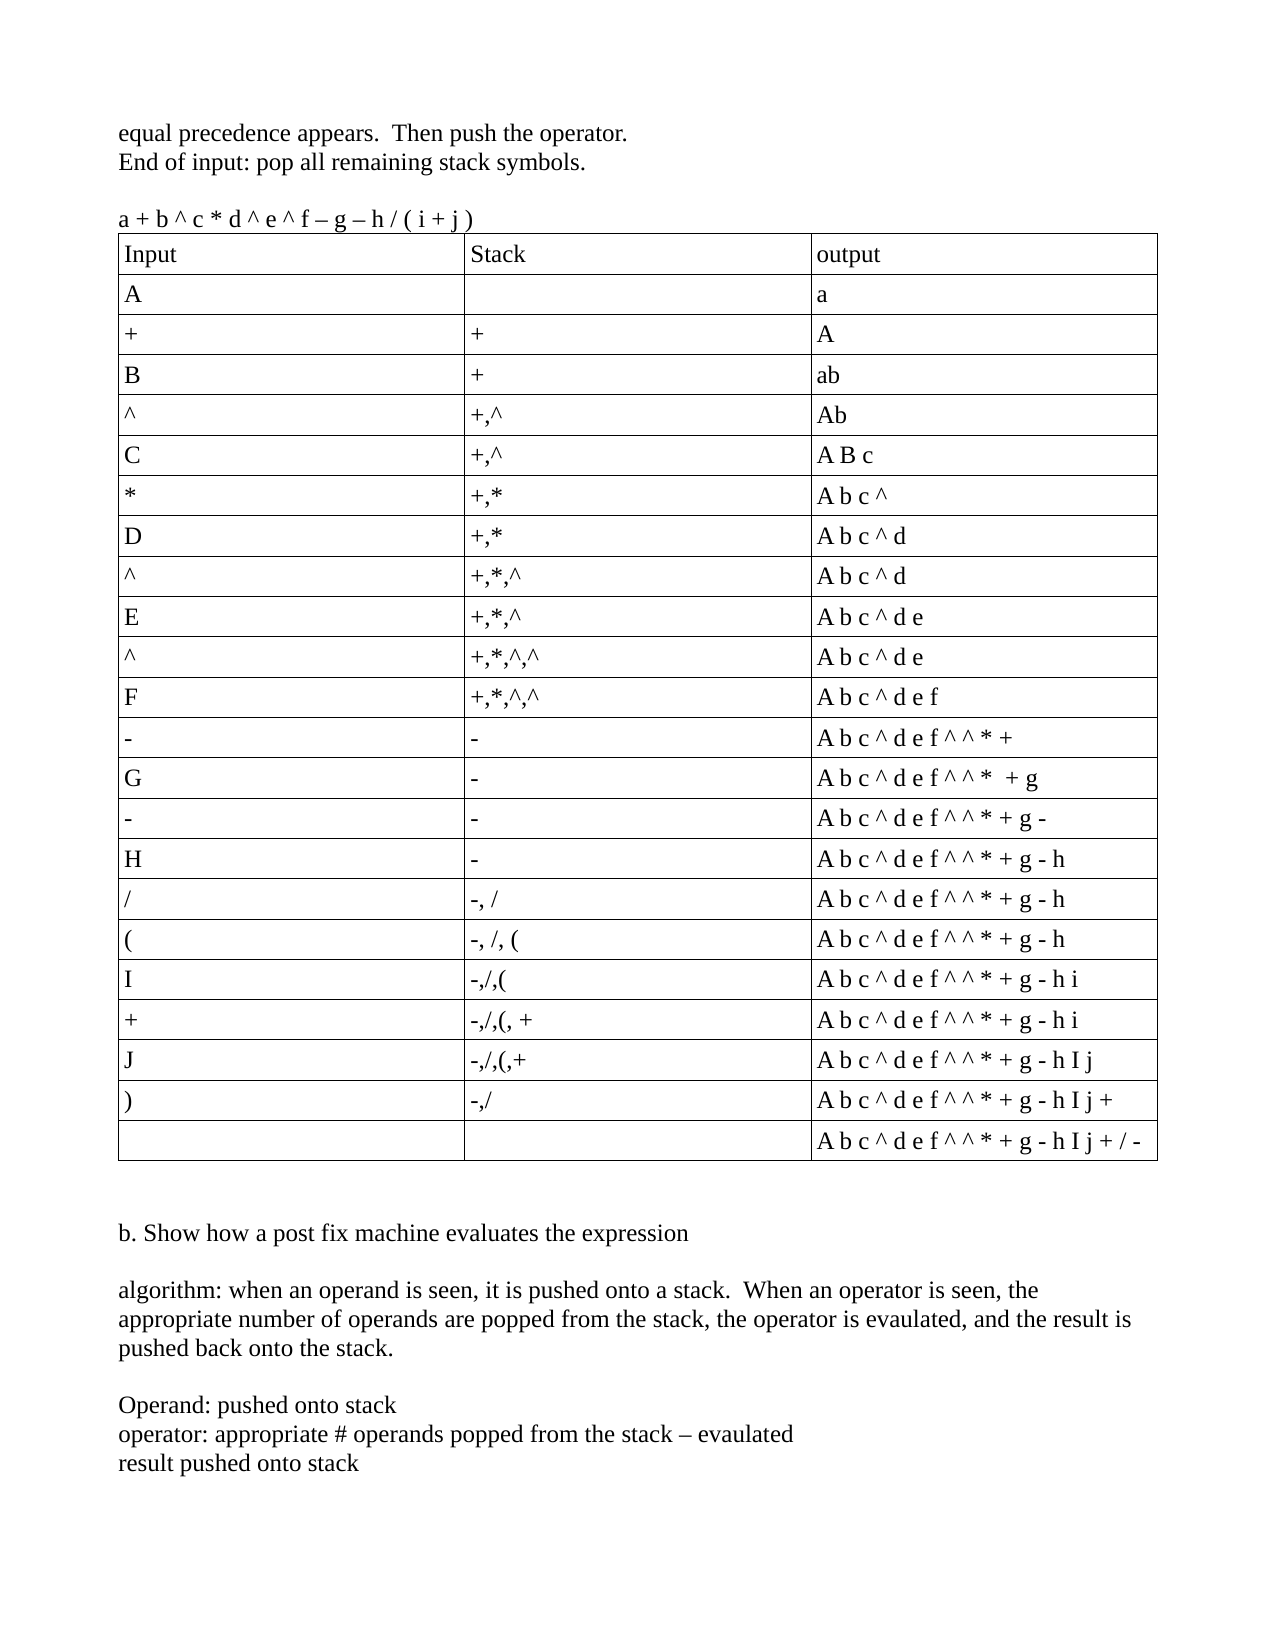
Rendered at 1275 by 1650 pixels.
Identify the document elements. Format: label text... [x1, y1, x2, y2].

table_cell A b c ^ d e f ^ ^ * + g - [812, 799, 1157, 838]
table_cell -, /, ( [465, 920, 811, 959]
text a + b ^ c * d ^ e ^ f – g – h / ( i + j ) [118, 204, 1157, 233]
table_cell +,*,^,^ [465, 637, 811, 677]
table_cell A b c ^ d e [812, 597, 1157, 636]
table_cell +,*,^ [465, 557, 811, 596]
table_cell A b c ^ d [812, 557, 1157, 596]
table_cell I [119, 960, 464, 999]
table_cell A b c ^ d e f ^ ^ * + g [812, 758, 1157, 797]
table_cell - [465, 799, 811, 838]
table_cell A b c ^ d e f ^ ^ * + g - h I j [812, 1040, 1157, 1080]
table_cell ( [119, 920, 464, 959]
table_cell A b c ^ d e f ^ ^ * + g - h [812, 839, 1157, 878]
table_cell a [812, 275, 1157, 314]
table_cell A b c ^ d e f ^ ^ * + g - h [812, 920, 1157, 959]
table_cell -,/,( [465, 960, 811, 999]
table_cell C [119, 436, 464, 475]
text End of input: pop all remaining stack symbols. [118, 147, 1157, 176]
table_cell + [465, 355, 811, 394]
table_cell +,*,^,^ [465, 678, 811, 717]
text operator: appropriate # operands popped from the stack – evaulated [118, 1419, 1157, 1448]
table_cell + [119, 1000, 464, 1039]
table_cell - [119, 718, 464, 757]
table_cell Ab [812, 395, 1157, 435]
table_cell A b c ^ d e f ^ ^ * + [812, 718, 1157, 757]
text algorithm: when an operand is seen, it is pushed onto a stack. When an operator is seen, the appropriate number of operands are popped from the stack, the operator is evaulated, and the result is pushed back onto the stack. [118, 1275, 1157, 1362]
table_cell + [465, 315, 811, 354]
table_cell ab [812, 355, 1157, 394]
table_cell ) [119, 1081, 464, 1120]
table_cell A b c ^ d e f [812, 678, 1157, 717]
table_cell / [119, 879, 464, 918]
table_cell A b c ^ d e f ^ ^ * + g - h i [812, 1000, 1157, 1039]
table_cell - [465, 758, 811, 797]
table_cell - [119, 799, 464, 838]
table_cell B [119, 355, 464, 394]
table_cell -, / [465, 879, 811, 918]
table_cell A [812, 315, 1157, 354]
table_cell E [119, 597, 464, 636]
table_cell A [119, 275, 464, 314]
text result pushed onto stack [118, 1448, 1157, 1477]
table_cell * [119, 476, 464, 515]
table_header Stack [465, 234, 811, 273]
table_cell ^ [119, 395, 464, 435]
table_cell A b c ^ d e f ^ ^ * + g - h [812, 879, 1157, 918]
table_cell - [465, 718, 811, 757]
table_cell A b c ^ d e f ^ ^ * + g - h I j + [812, 1081, 1157, 1120]
table_cell +,* [465, 516, 811, 556]
table_cell ^ [119, 557, 464, 596]
table_cell -,/ [465, 1081, 811, 1120]
table_cell -,/,(, + [465, 1000, 811, 1039]
table_cell A b c ^ d e f ^ ^ * + g - h I j + / - [812, 1121, 1157, 1160]
table_cell A b c ^ d [812, 516, 1157, 556]
table_cell - [465, 839, 811, 878]
table_cell F [119, 678, 464, 717]
table_cell -,/,(,+ [465, 1040, 811, 1080]
table_cell + [119, 315, 464, 354]
table_cell D [119, 516, 464, 556]
table_cell H [119, 839, 464, 878]
table_header output [812, 234, 1157, 273]
table_cell G [119, 758, 464, 797]
table_cell +,^ [465, 436, 811, 475]
table_cell A B c [812, 436, 1157, 475]
text equal precedence appears. Then push the operator. [118, 118, 1157, 147]
table_cell J [119, 1040, 464, 1080]
table_cell [465, 275, 811, 314]
table_cell [119, 1121, 464, 1160]
table_cell +,^ [465, 395, 811, 435]
text Operand: pushed onto stack [118, 1390, 1157, 1419]
table_cell ^ [119, 637, 464, 677]
table_header Input [119, 234, 464, 273]
table_cell [465, 1121, 811, 1160]
table_cell +,* [465, 476, 811, 515]
table_cell +,*,^ [465, 597, 811, 636]
text b. Show how a post fix machine evaluates the expression [118, 1218, 1157, 1247]
table_cell A b c ^ d e f ^ ^ * + g - h i [812, 960, 1157, 999]
table_cell A b c ^ d e [812, 637, 1157, 677]
table_cell A b c ^ [812, 476, 1157, 515]
